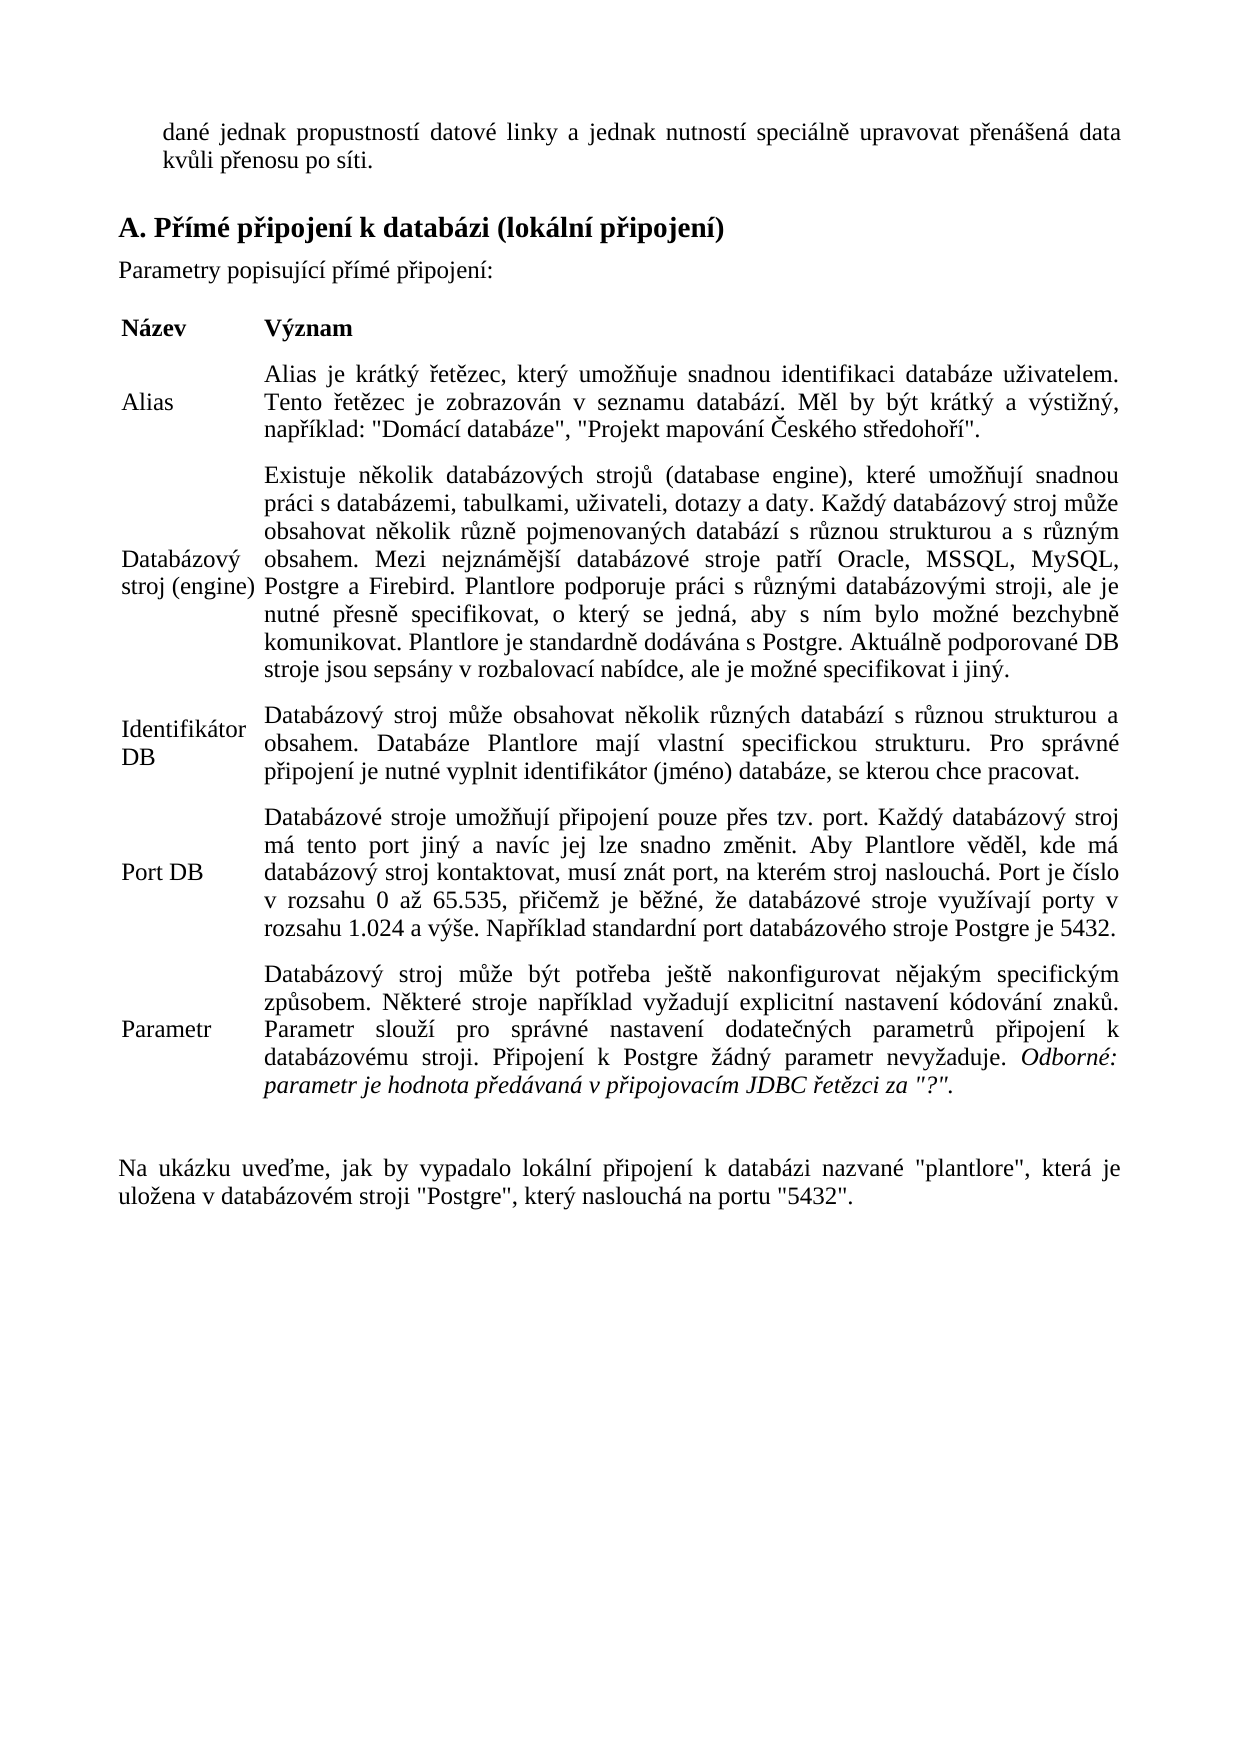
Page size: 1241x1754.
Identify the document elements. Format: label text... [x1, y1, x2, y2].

list dané jednak propustností datové linky a jednak nutností speciálně upravovat přenášená data kvůli přenosu po síti. [162, 118, 1122, 173]
table_cell Databázový stroj (engine) [118, 459, 261, 699]
table_cell Identifikátor DB [118, 699, 261, 800]
text Parametry popisující přímé připojení: [118, 256, 1122, 283]
table_header Název [118, 311, 261, 357]
table_cell Existuje několik databázových strojů (database engine), které umožňují snadnou práci s databázemi, tabulkami, uživateli, dotazy a daty. Každý databázový stroj může obsahovat několik různě pojmenovaných databází s různou strukturou a s různým obsahem. Mezi nejznámější databázové stroje patří Oracle, MSSQL, MySQL, Postgre a Firebird. Plantlore podporuje práci s různými databázovými stroji, ale je nutné přesně specifikovat, o který se jedná, aby s ním bylo možné bezchybně komunikovat. Plantlore je standardně dodávána s Postgre. Aktuálně podporované DB stroje jsou sepsány v rozbalovací nabídce, ale je možné specifikovat i jiný. [261, 459, 1123, 699]
table_cell Databázový stroj může obsahovat několik různých databází s různou strukturou a obsahem. Databáze Plantlore mají vlastní specifickou strukturu. Pro správné připojení je nutné vyplnit identifikátor (jméno) databáze, se kterou chce pracovat. [261, 699, 1123, 800]
table_cell Databázové stroje umožňují připojení pouze přes tzv. port. Každý databázový stroj má tento port jiný a navíc jej lze snadno změnit. Aby Plantlore věděl, kde má databázový stroj kontaktovat, musí znát port, na kterém stroj naslouchá. Port je číslo v rozsahu 0 až 65.535, přičemž je běžné, že databázové stroje využívají porty v rozsahu 1.024 a výše. Například standardní port databázového stroje Postgre je 5432. [261, 800, 1123, 957]
table_cell Databázový stroj může být potřeba ještě nakonfigurovat nějakým specifickým způsobem. Některé stroje například vyžadují explicitní nastavení kódování znaků. Parametr slouží pro správné nastavení dodatečných parametrů připojení k databázovému stroji. Připojení k Postgre žádný parametr nevyžaduje. Odborné: parametr je hodnota předávaná v připojovacím JDBC řetězci za "?". [261, 957, 1123, 1114]
text Na ukázku uveďme, jak by vypadalo lokální připojení k databázi nazvané "plantlore", která je uložena v databázovém stroji "Postgre", který naslouchá na portu "5432". [118, 1154, 1122, 1209]
table_header Význam [261, 311, 1123, 357]
table_cell Alias je krátký řetězec, který umožňuje snadnou identifikaci databáze uživatelem. Tento řetězec je zobrazován v seznamu databází. Měl by být krátký a výstižný, například: "Domácí databáze", "Projekt mapování Českého středohoří". [261, 357, 1123, 459]
table_cell Parametr [118, 957, 261, 1114]
table_cell Port DB [118, 800, 261, 957]
subtitle A. Přímé připojení k databázi (lokální připojení) [118, 211, 1122, 243]
table_cell Alias [118, 357, 261, 459]
